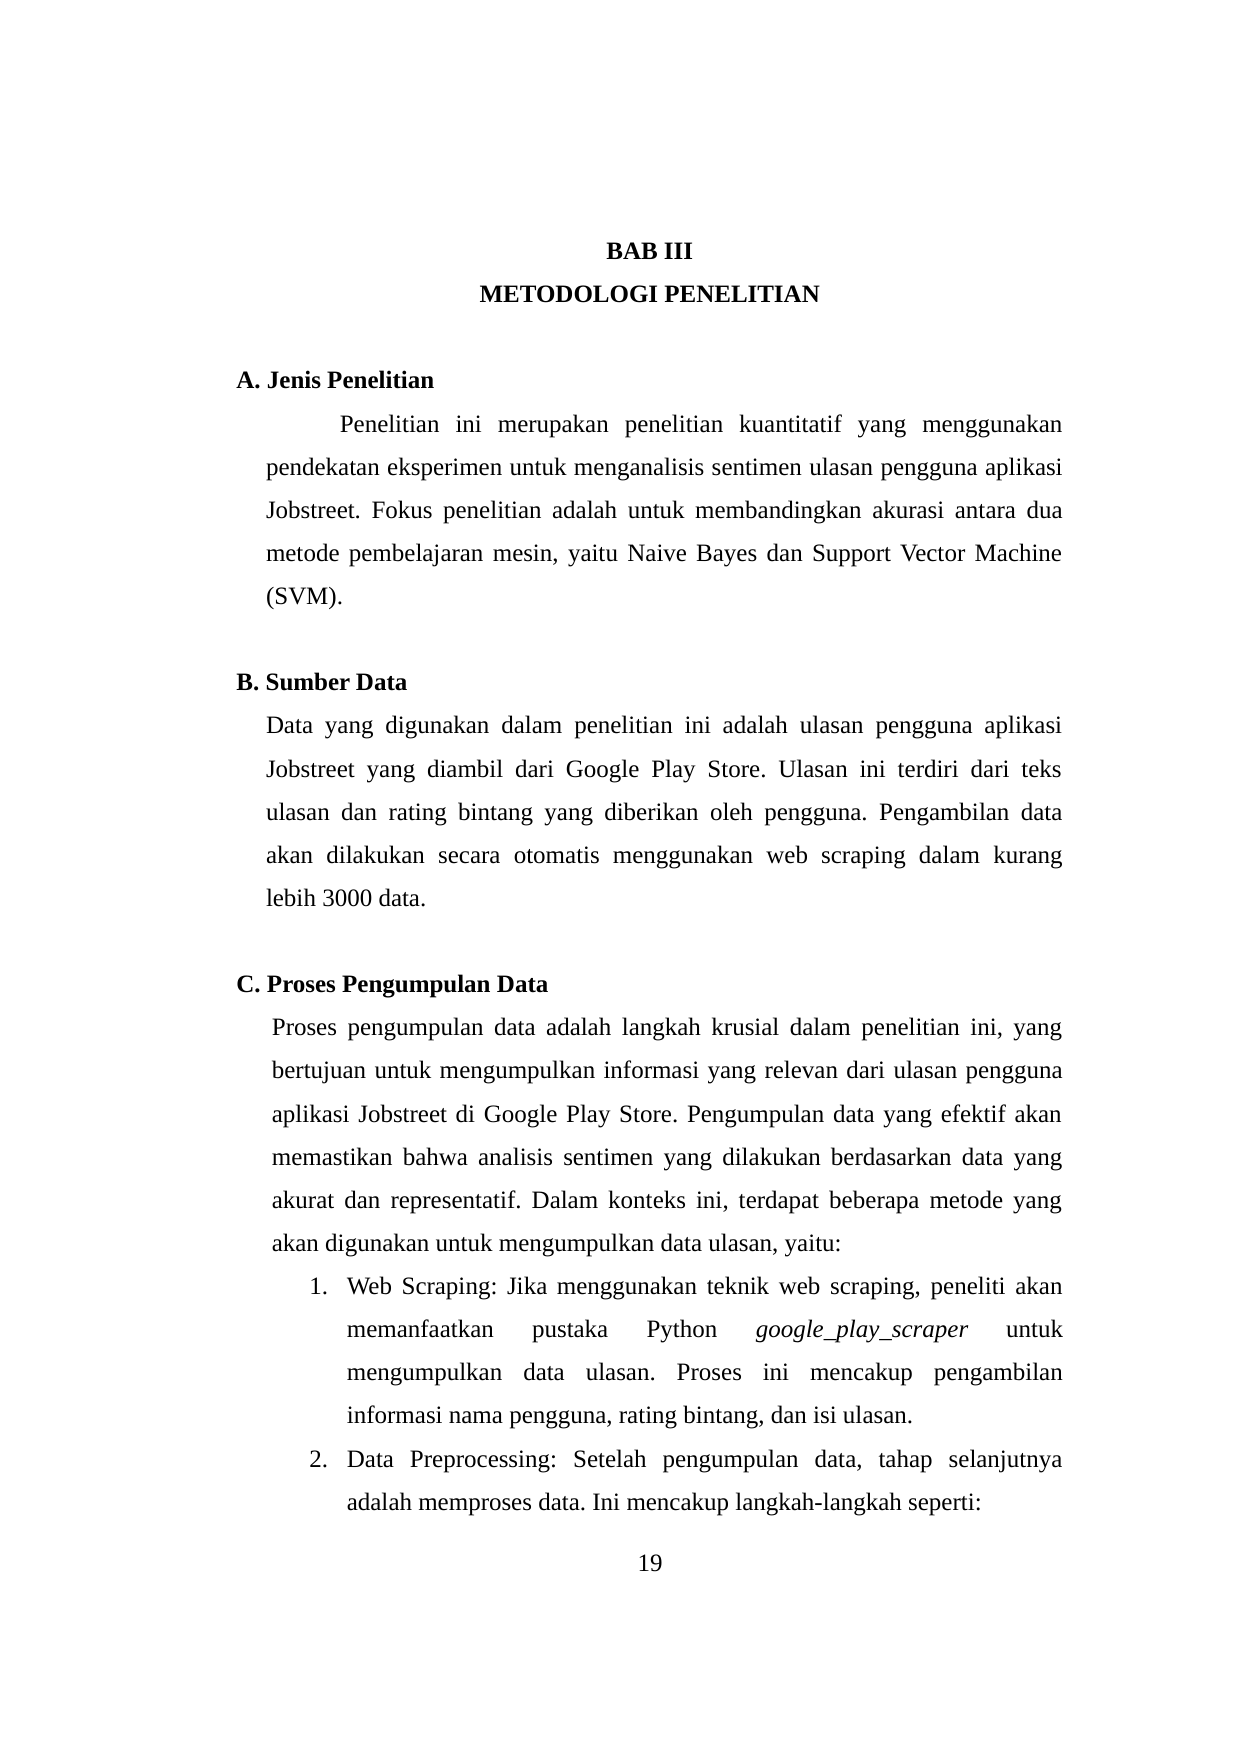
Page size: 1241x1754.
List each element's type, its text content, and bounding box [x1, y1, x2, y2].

text Penelitian ini merupakan penelitian kuantitatif yang menggunakan pendekatan eksperimen untuk menganalisis sentimen ulasan pengguna aplikasi Jobstreet. Fokus penelitian adalah untuk membandingkan akurasi antara dua metode pembelajaran mesin, yaitu Naive Bayes dan Support Vector Machine (SVM). [266, 409, 1063, 610]
list Web Scraping: Jika menggunakan teknik web scraping, peneliti akan memanfaatkan pustaka Python google_play_scraper untuk mengumpulkan data ulasan. Proses ini mencakup pengambilan informasi nama pengguna, rating bintang, dan isi ulasan. [309, 1271, 1063, 1429]
text B. Sumber Data [236, 667, 1063, 696]
text A. Jenis Penelitian [236, 366, 1063, 394]
text METODOLOGI PENELITIAN [236, 279, 1063, 308]
list Data Preprocessing: Setelah pengumpulan data, tahap selanjutnya adalah memproses data. Ini mencakup langkah-langkah seperti: [309, 1444, 1063, 1516]
text Data yang digunakan dalam penelitian ini adalah ulasan pengguna aplikasi Jobstreet yang diambil dari Google Play Store. Ulasan ini terdiri dari teks ulasan dan rating bintang yang diberikan oleh pengguna. Pengambilan data akan dilakukan secara otomatis menggunakan web scraping dalam kurang lebih 3000 data. [266, 711, 1063, 912]
text C. Proses Pengumpulan Data [236, 969, 1063, 998]
text Proses pengumpulan data adalah langkah krusial dalam penelitian ini, yang bertujuan untuk mengumpulkan informasi yang relevan dari ulasan pengguna aplikasi Jobstreet di Google Play Store. Pengumpulan data yang efektif akan memastikan bahwa analisis sentimen yang dilakukan berdasarkan data yang akurat dan representatif. Dalam konteks ini, terdapat beberapa metode yang akan digunakan untuk mengumpulkan data ulasan, yaitu: [272, 1012, 1063, 1257]
text BAB III [236, 236, 1063, 265]
